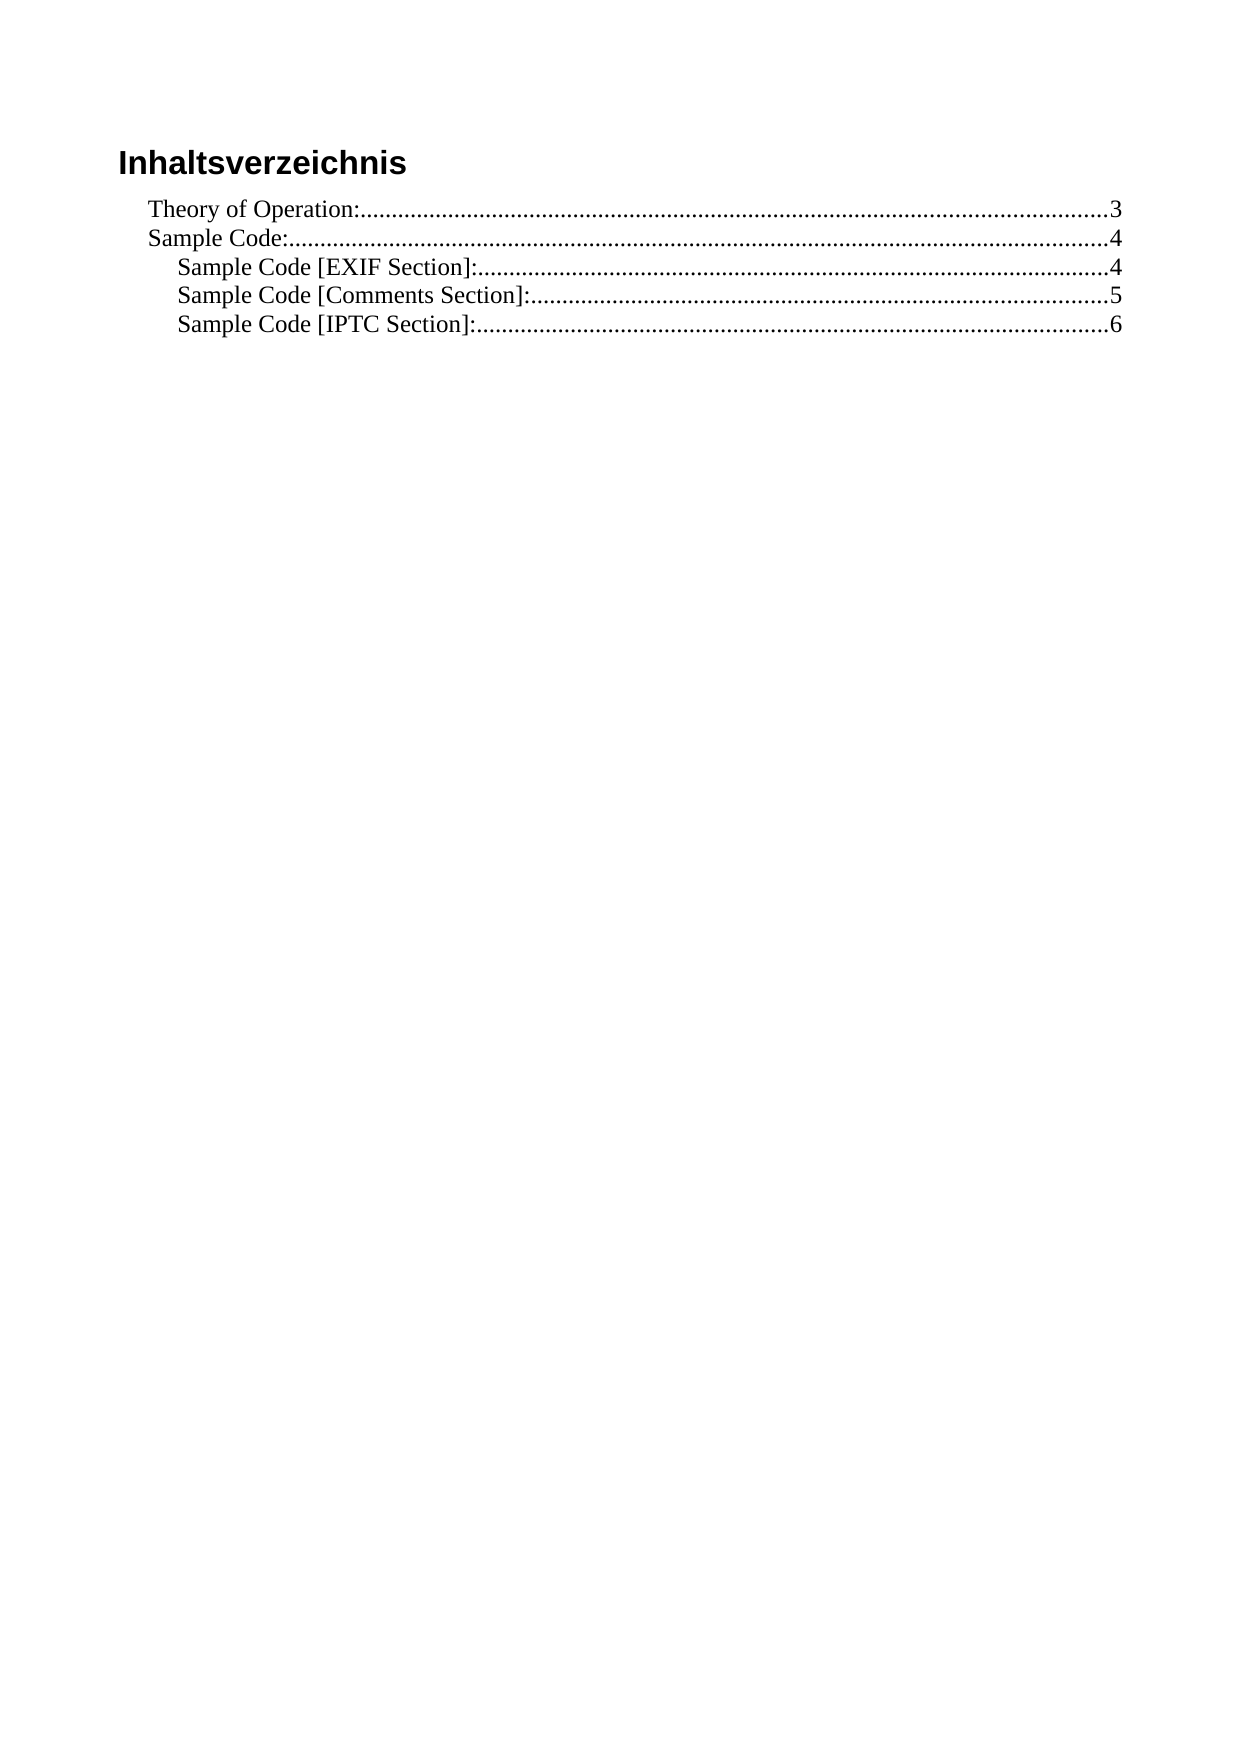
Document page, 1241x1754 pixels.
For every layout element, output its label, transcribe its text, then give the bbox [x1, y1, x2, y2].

text Sample Code [EXIF Section]: 4 [177, 252, 1122, 280]
text Sample Code [IPTC Section]: 6 [177, 309, 1122, 338]
text Theory of Operation: 3 [148, 194, 1122, 223]
text Sample Code: 4 [148, 223, 1122, 252]
text Sample Code [Comments Section]: 5 [177, 280, 1122, 309]
subtitle Inhaltsverzeichnis [118, 143, 1122, 182]
